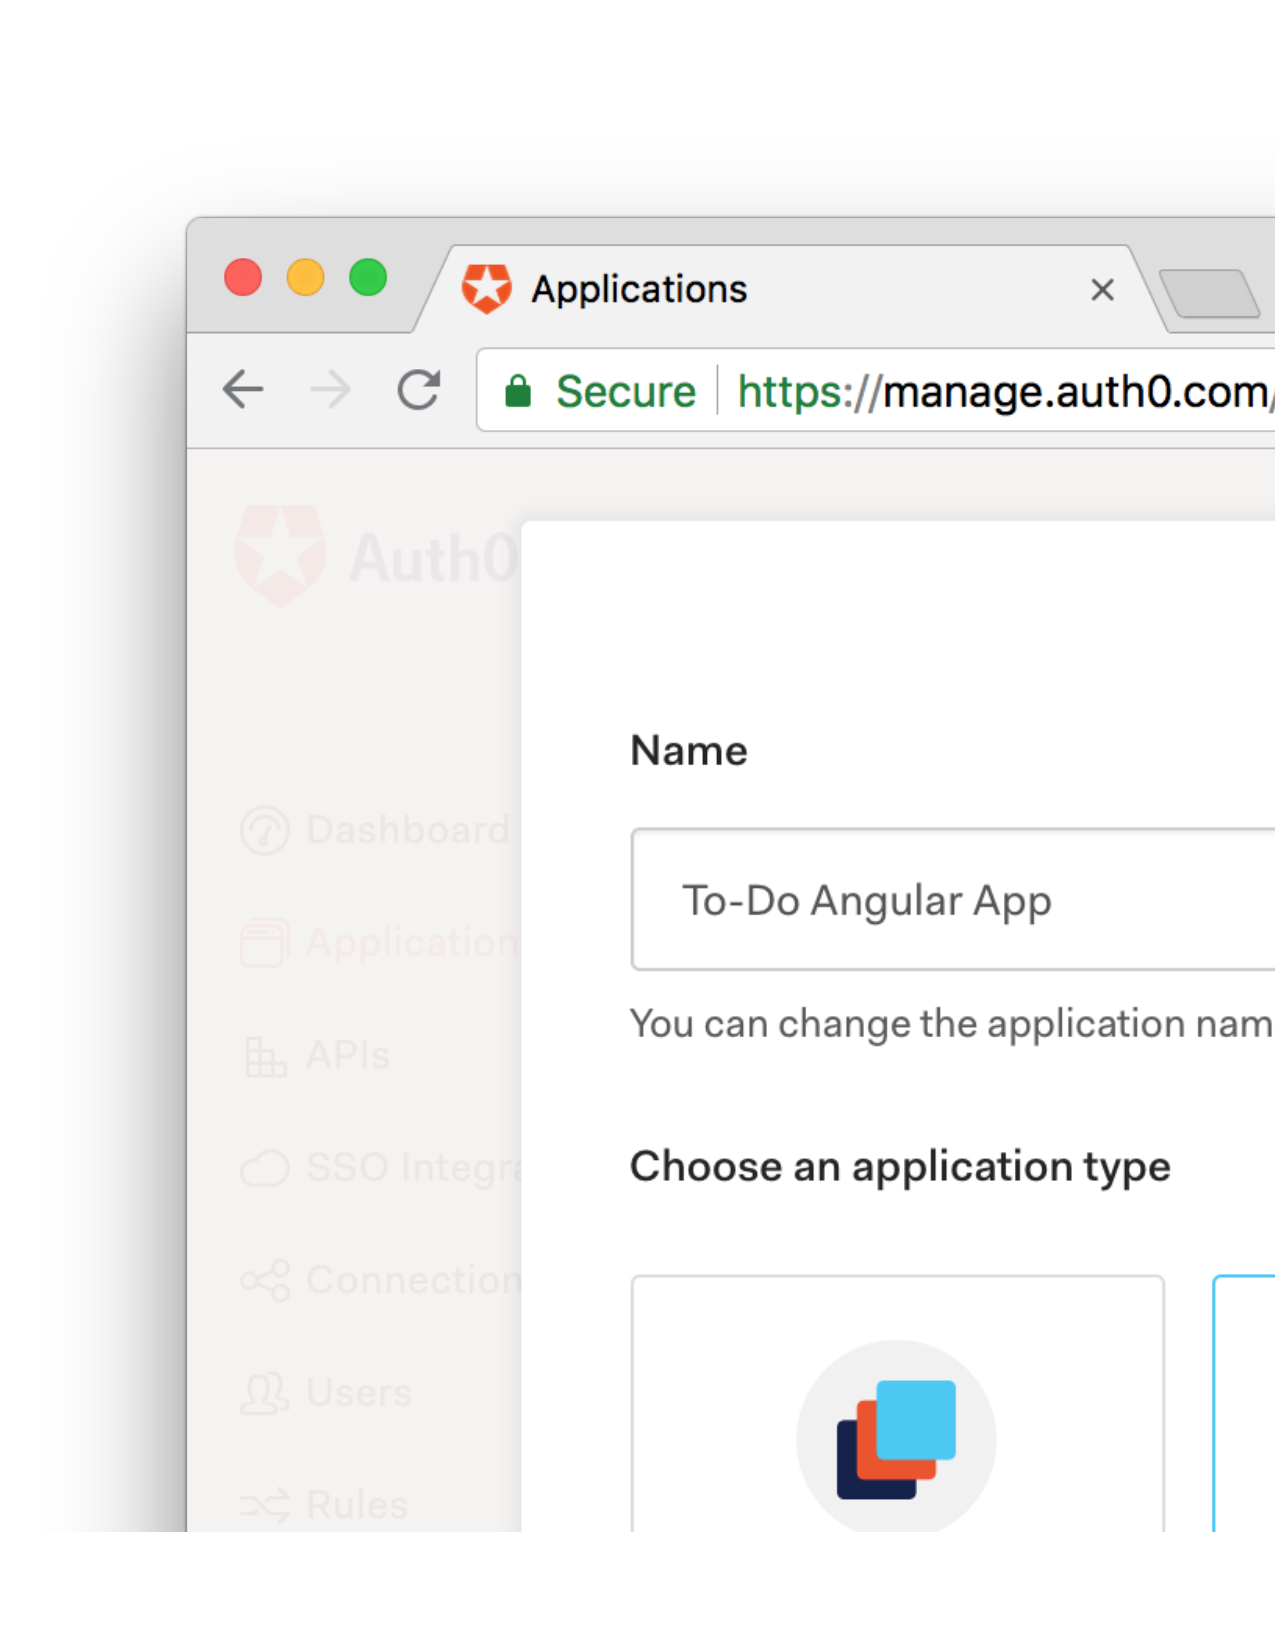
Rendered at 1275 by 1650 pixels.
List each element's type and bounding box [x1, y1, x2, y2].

picture [12, 118, 1275, 1532]
